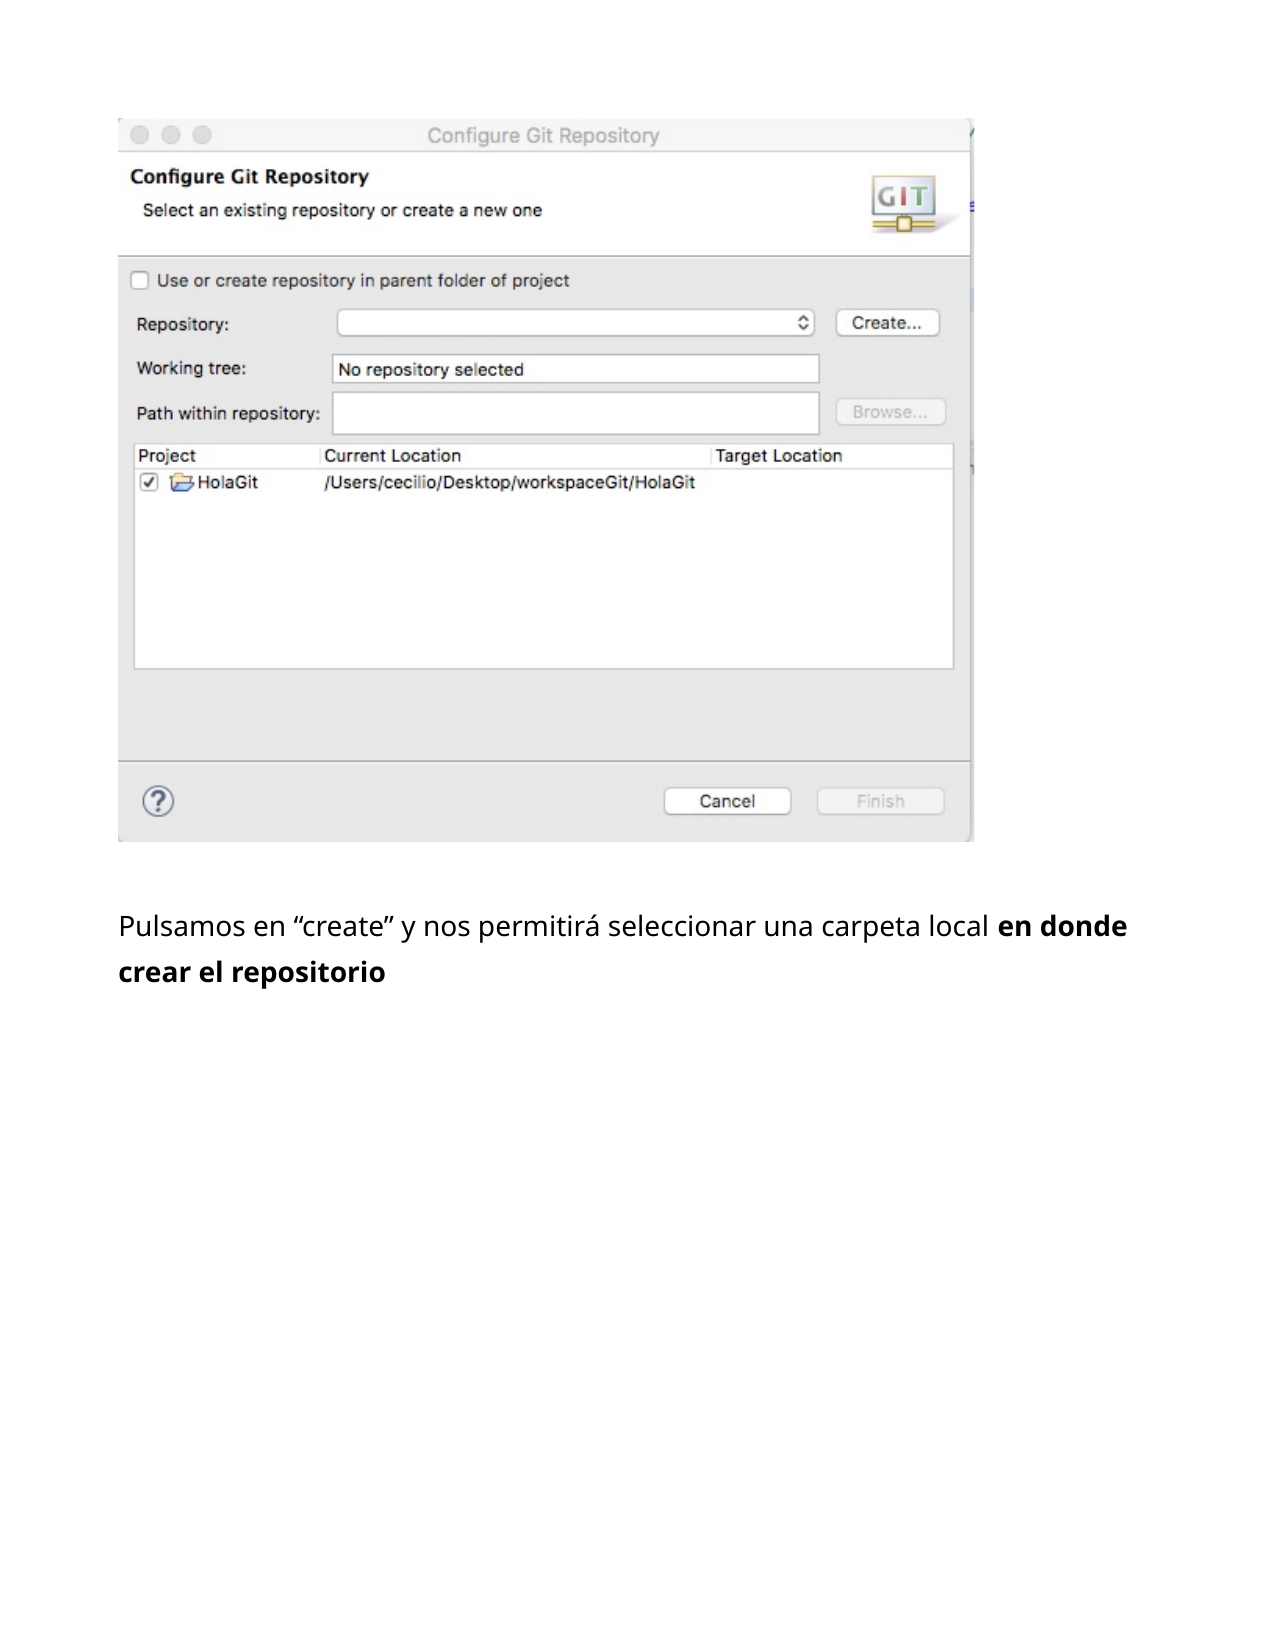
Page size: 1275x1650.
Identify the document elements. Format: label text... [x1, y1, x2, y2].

text Pulsamos en “create” y nos permitirá seleccionar una carpeta local en donde crear el repositorio [118, 907, 1157, 991]
picture [118, 118, 975, 842]
